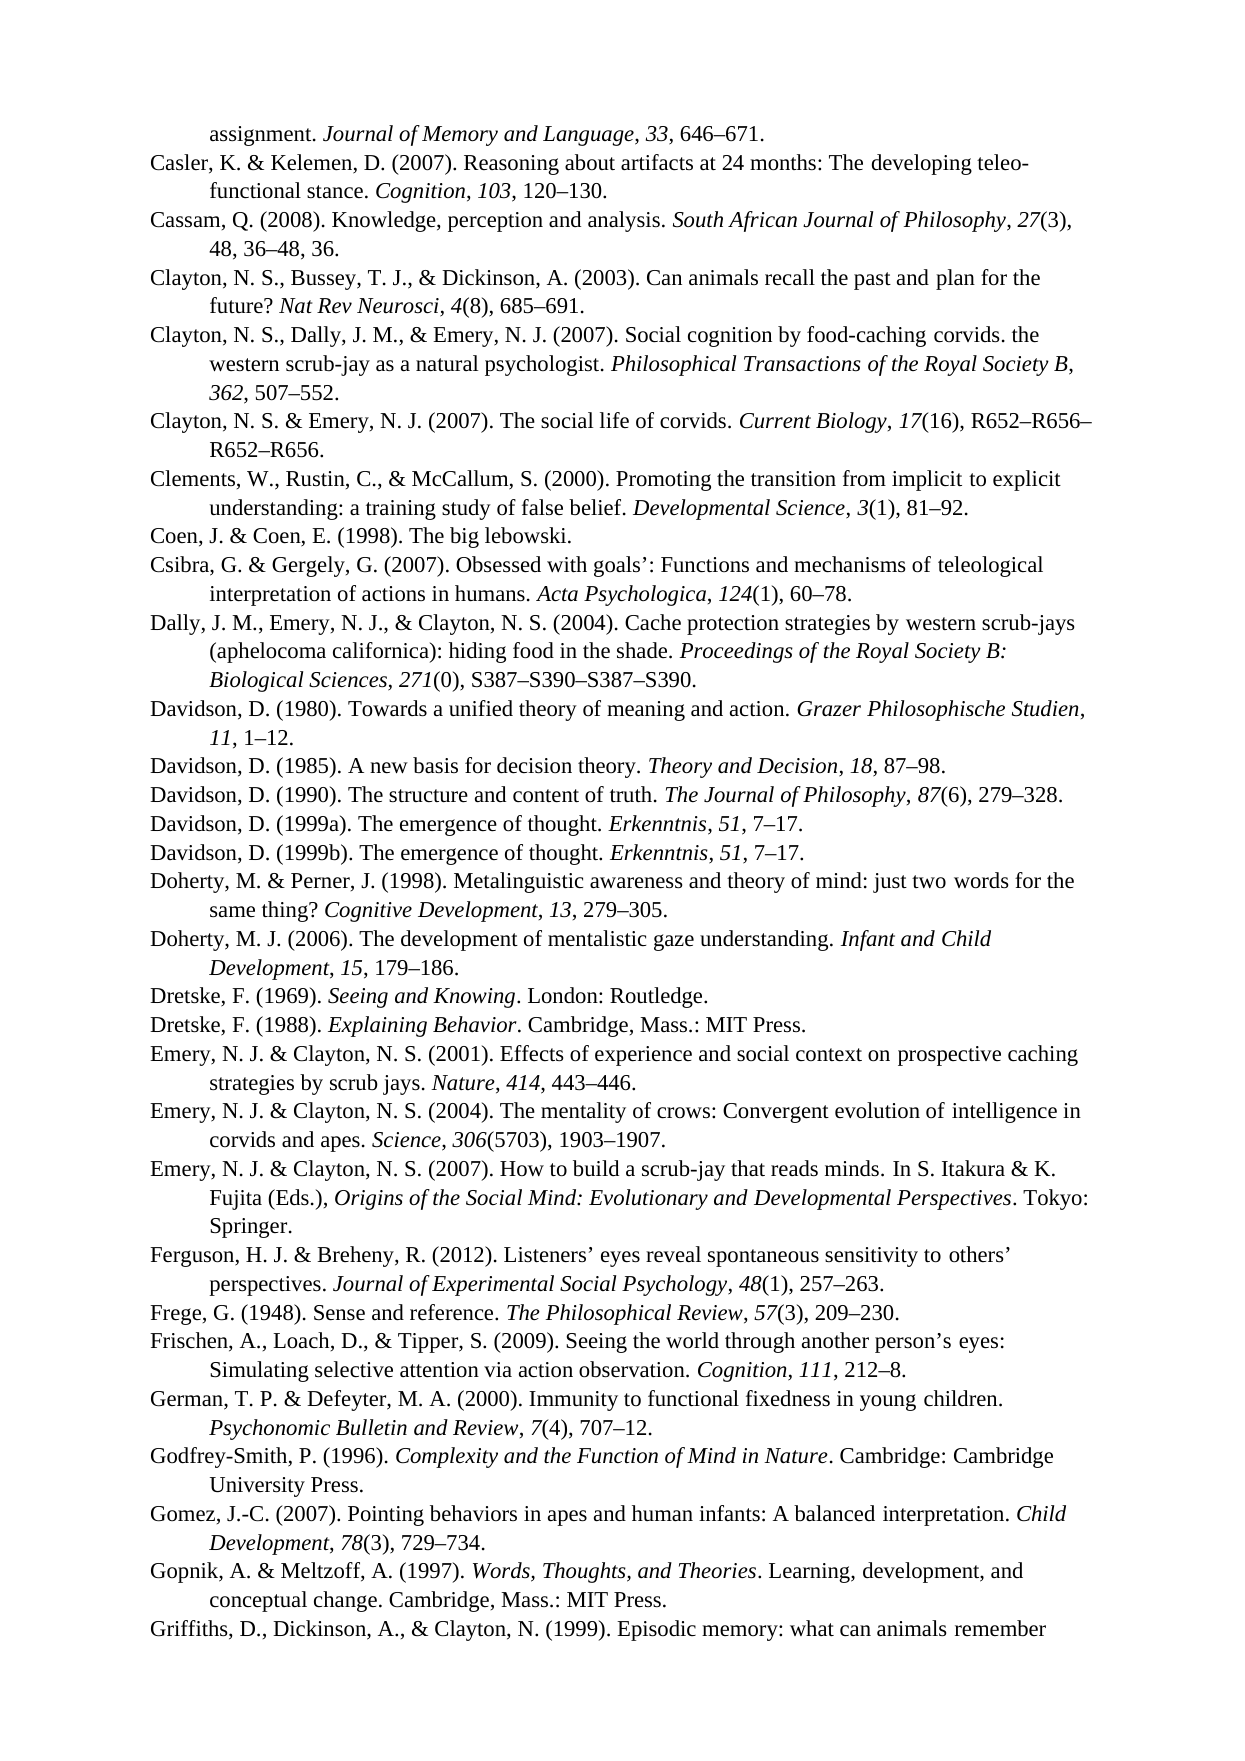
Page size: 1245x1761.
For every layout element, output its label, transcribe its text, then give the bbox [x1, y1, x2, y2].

text Clayton, N. S. & Emery, N. J. (2007). The social life of corvids. Current Biology, 17(16), R652–R656–R652–R656. [150, 406, 1095, 463]
text Davidson, D. (1985). A new basis for decision theory. Theory and Decision, 18, 87–98. [150, 751, 1095, 779]
text Doherty, M. & Perner, J. (1998). Metalinguistic awareness and theory of mind: just two words for the same thing? Cognitive Development, 13, 279–305. [150, 866, 1095, 923]
text Davidson, D. (1980). Towards a unified theory of meaning and action. Grazer Philosophische Studien, 11, 1–12. [150, 693, 1095, 751]
text Davidson, D. (1999a). The emergence of thought. Erkenntnis, 51, 7–17. [150, 808, 1095, 837]
text Davidson, D. (1999b). The emergence of thought. Erkenntnis, 51, 7–17. [150, 837, 1095, 866]
text Clayton, N. S., Dally, J. M., & Emery, N. J. (2007). Social cognition by food-caching corvids. the western scrub-jay as a natural psychologist. Philosophical Transactions of the Royal Society B, 362, 507–552. [150, 319, 1095, 406]
text Doherty, M. J. (2006). The development of mentalistic gaze understanding. Infant and Child Development, 15, 179–186. [150, 923, 1095, 981]
text Dretske, F. (1969). Seeing and Knowing. London: Routledge. [150, 981, 1095, 1009]
text Ferguson, H. J. & Breheny, R. (2012). Listeners’ eyes reveal spontaneous sensitivity to others’ perspectives. Journal of Experimental Social Psychology, 48(1), 257–263. [150, 1239, 1095, 1297]
text Coen, J. & Coen, E. (1998). The big lebowski. [150, 521, 1095, 549]
text Clements, W., Rustin, C., & McCallum, S. (2000). Promoting the transition from implicit to explicit understanding: a training study of false belief. Developmental Science, 3(1), 81–92. [150, 463, 1095, 521]
text German, T. P. & Defeyter, M. A. (2000). Immunity to functional fixedness in young children. Psychonomic Bulletin and Review, 7(4), 707–12. [150, 1383, 1095, 1441]
text Griffiths, D., Dickinson, A., & Clayton, N. (1999). Episodic memory: what can animals remember [150, 1613, 1095, 1642]
text Emery, N. J. & Clayton, N. S. (2001). Effects of experience and social context on prospective caching strategies by scrub jays. Nature, 414, 443–446. [150, 1038, 1095, 1096]
text Cassam, Q. (2008). Knowledge, perception and analysis. South African Journal of Philosophy, 27(3), 48, 36–48, 36. [150, 204, 1095, 262]
text Gopnik, A. & Meltzoff, A. (1997). Words, Thoughts, and Theories. Learning, development, and conceptual change. Cambridge, Mass.: MIT Press. [150, 1556, 1095, 1613]
text assignment. Journal of Memory and Language, 33, 646–671. [150, 118, 1095, 147]
text Frege, G. (1948). Sense and reference. The Philosophical Review, 57(3), 209–230. [150, 1297, 1095, 1326]
text Davidson, D. (1990). The structure and content of truth. The Journal of Philosophy, 87(6), 279–328. [150, 779, 1095, 808]
text Csibra, G. & Gergely, G. (2007). Obsessed with goals’: Functions and mechanisms of teleological interpretation of actions in humans. Acta Psychologica, 124(1), 60–78. [150, 549, 1095, 607]
text Emery, N. J. & Clayton, N. S. (2004). The mentality of crows: Convergent evolution of intelligence in corvids and apes. Science, 306(5703), 1903–1907. [150, 1096, 1095, 1153]
text Casler, K. & Kelemen, D. (2007). Reasoning about artifacts at 24 months: The developing teleo-functional stance. Cognition, 103, 120–130. [150, 147, 1095, 204]
text Gomez, J.-C. (2007). Pointing behaviors in apes and human infants: A balanced interpretation. Child Development, 78(3), 729–734. [150, 1498, 1095, 1556]
text Frischen, A., Loach, D., & Tipper, S. (2009). Seeing the world through another person’s eyes: Simulating selective attention via action observation. Cognition, 111, 212–8. [150, 1326, 1095, 1383]
text Clayton, N. S., Bussey, T. J., & Dickinson, A. (2003). Can animals recall the past and plan for the future? Nat Rev Neurosci, 4(8), 685–691. [150, 262, 1095, 319]
text Godfrey-Smith, P. (1996). Complexity and the Function of Mind in Nature. Cambridge: Cambridge University Press. [150, 1441, 1095, 1498]
text Dretske, F. (1988). Explaining Behavior. Cambridge, Mass.: MIT Press. [150, 1009, 1095, 1038]
text Dally, J. M., Emery, N. J., & Clayton, N. S. (2004). Cache protection strategies by western scrub-jays (aphelocoma californica): hiding food in the shade. Proceedings of the Royal Society B: Biological Sciences, 271(0), S387–S390–S387–S390. [150, 607, 1095, 693]
text Emery, N. J. & Clayton, N. S. (2007). How to build a scrub-jay that reads minds. In S. Itakura & K. Fujita (Eds.), Origins of the Social Mind: Evolutionary and Developmental Perspectives. Tokyo: Springer. [150, 1153, 1095, 1239]
